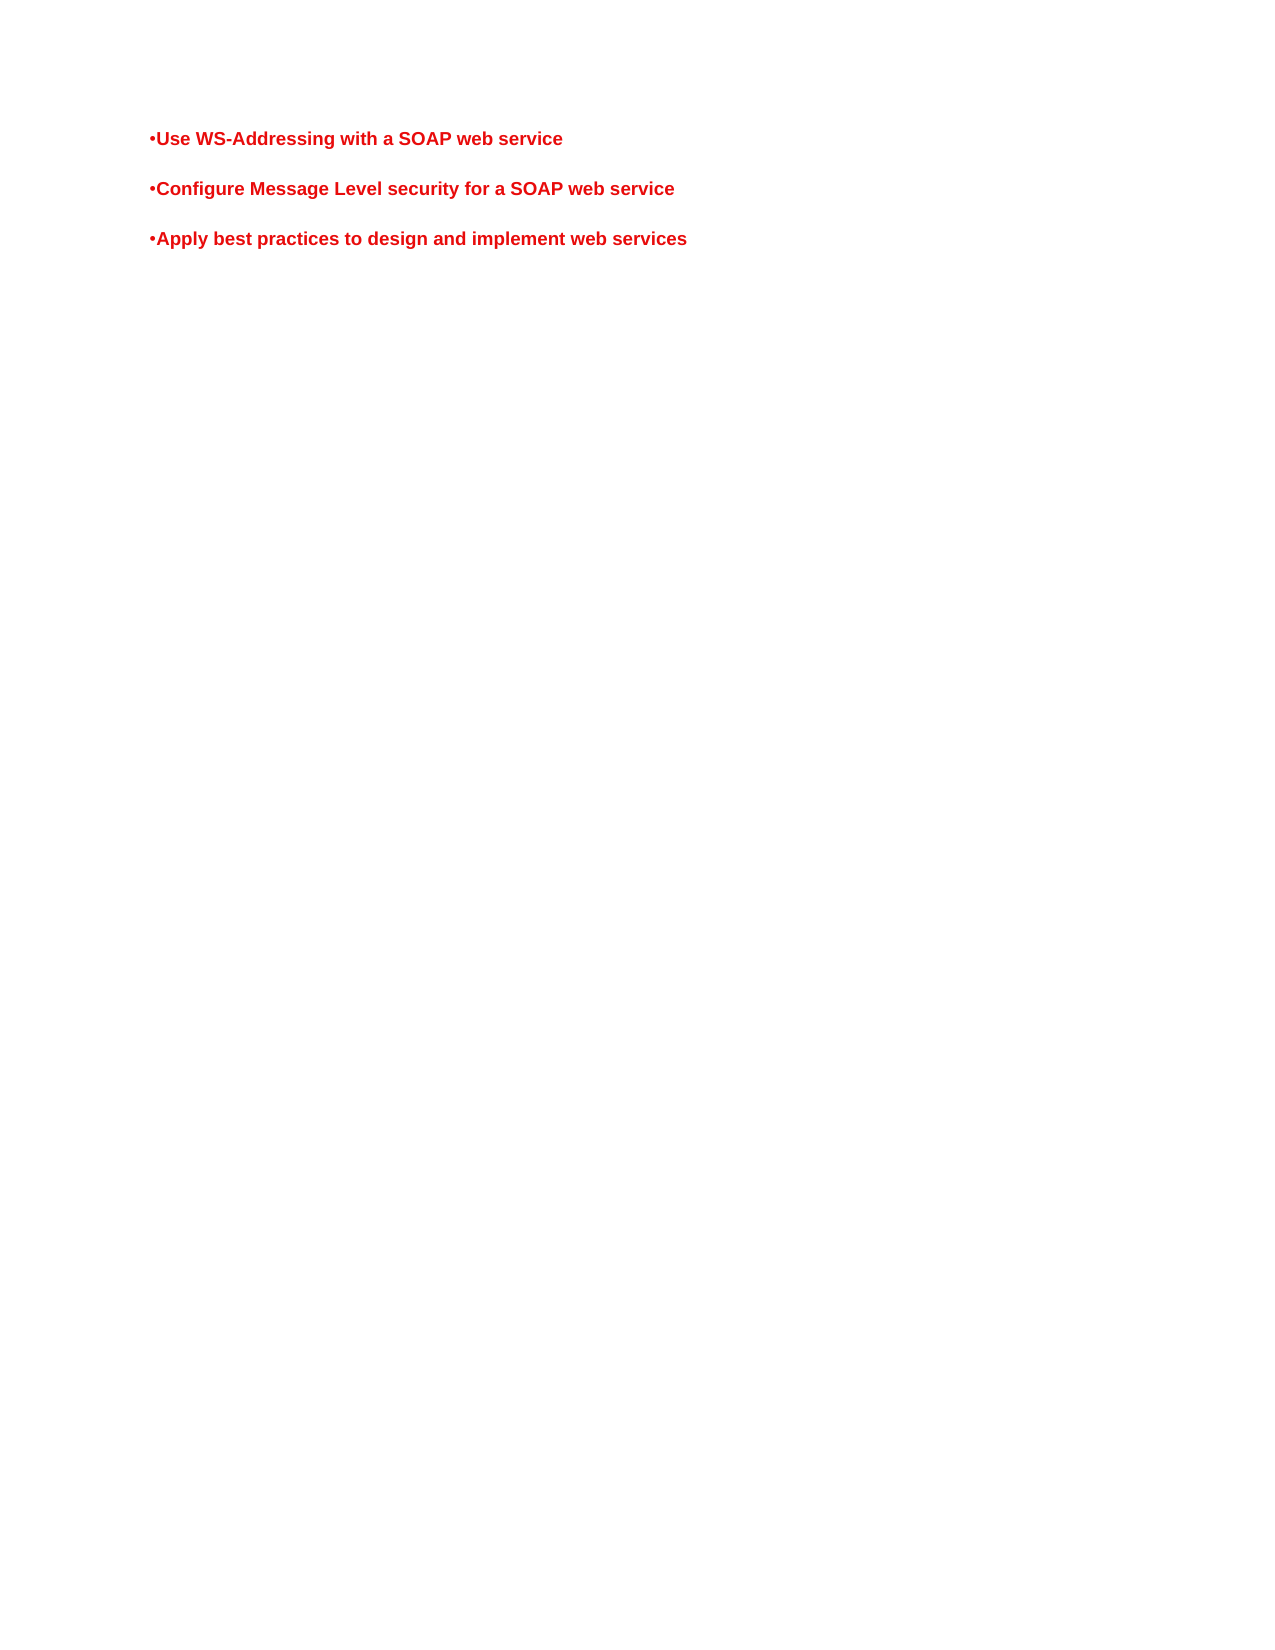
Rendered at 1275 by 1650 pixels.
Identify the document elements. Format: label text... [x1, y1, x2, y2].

list Use WS-Addressing with a SOAP web service [118, 118, 1157, 149]
list Configure Message Level security for a SOAP web service [118, 168, 1157, 199]
list Apply best practices to design and implement web services [118, 218, 1157, 249]
